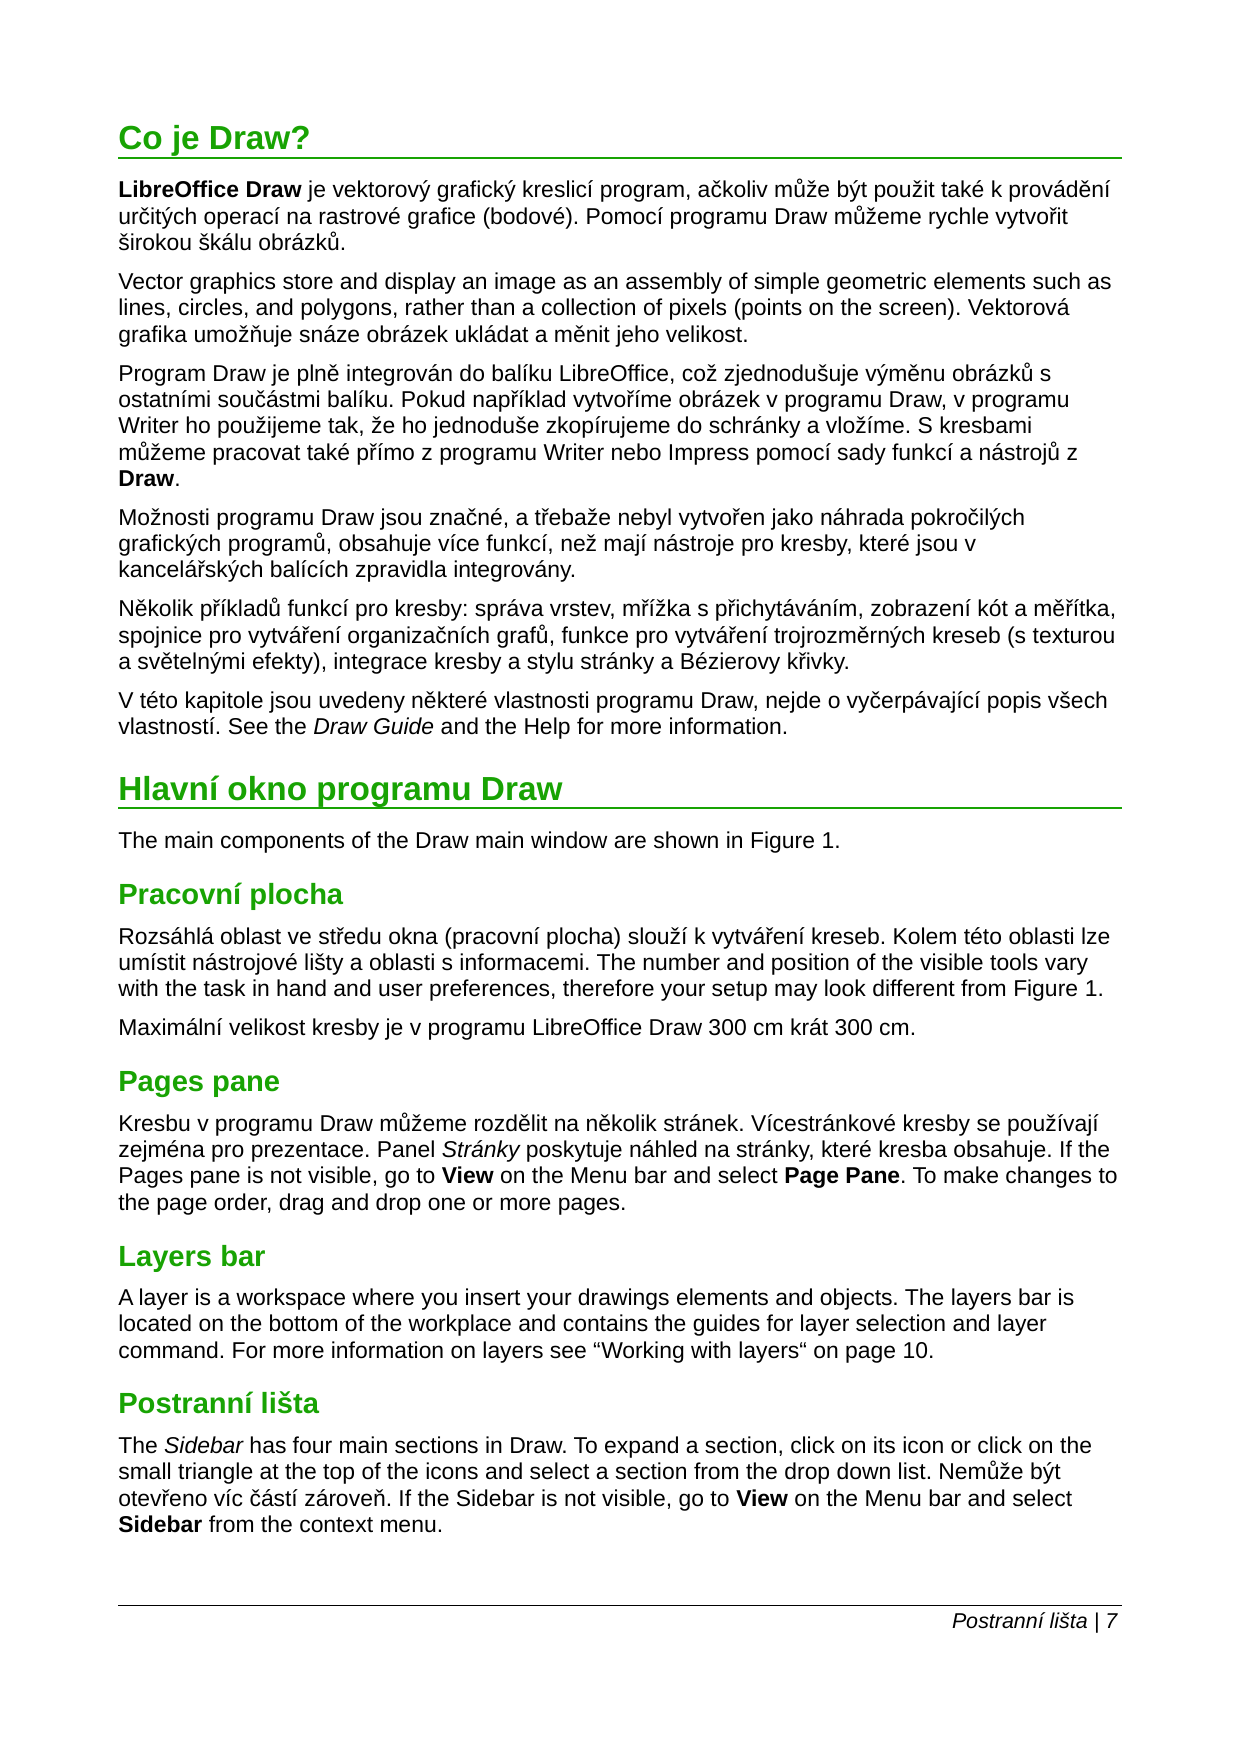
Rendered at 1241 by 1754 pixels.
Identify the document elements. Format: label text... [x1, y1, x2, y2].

text Několik příkladů funkcí pro kresby: správa vrstev, mřížka s přichytáváním, zobrazení kót a měřítka, spojnice pro vytváření organizačních grafů, funkce pro vytváření trojrozměrných kreseb (s texturou a světelnými efekty), integrace kresby a stylu stránky a Bézierovy křivky. [118, 595, 1122, 674]
subtitle Pages pane [118, 1064, 1122, 1098]
text Vector graphics store and display an image as an assembly of simple geometric elements such as lines, circles, and polygons, rather than a collection of pixels (points on the screen). Vektorová grafika umožňuje snáze obrázek ukládat a měnit jeho velikost. [118, 268, 1122, 347]
text A layer is a workspace where you insert your drawings elements and objects. The layers bar is located on the bottom of the workplace and contains the guides for layer selection and layer command. For more information on layers see “Working with layers“ on page 9. [118, 1284, 1122, 1363]
subtitle Hlavní okno programu Draw [118, 769, 1122, 807]
text V této kapitole jsou uvedeny některé vlastnosti programu Draw, nejde o vyčerpávající popis všech vlastností. See the Draw Guide and the Help for more information. [118, 687, 1122, 739]
text Program Draw je plně integrován do balíku LibreOffice, což zjednodušuje výměnu obrázků s ostatními součástmi balíku. Pokud například vytvoříme obrázek v programu Draw, v programu Writer ho použijeme tak, že ho jednoduše zkopírujeme do schránky a vložíme. S kresbami můžeme pracovat také přímo z programu Writer nebo Impress pomocí sady funkcí a nástrojů z Draw. [118, 359, 1122, 491]
subtitle Pracovní plocha [118, 877, 1122, 911]
text The Sidebar has four main sections in Draw. To expand a section, click on its icon or click on the small triangle at the top of the icons and select a section from the drop down list. Nemůže být otevřeno víc částí zároveň. If the Sidebar is not visible, go to View on the Menu bar and select Sidebar from the context menu. [118, 1432, 1122, 1537]
text The main components of the Draw main window are shown in Figure 1. [118, 827, 1122, 854]
text Možnosti programu Draw jsou značné, a třebaže nebyl vytvořen jako náhrada pokročilých grafických programů, obsahuje více funkcí, než mají nástroje pro kresby, které jsou v kancelářských balících zpravidla integrovány. [118, 504, 1122, 583]
text Rozsáhlá oblast ve středu okna (pracovní plocha) slouží k vytváření kreseb. Kolem této oblasti lze umístit nástrojové lišty a oblasti s informacemi. The number and position of the visible tools vary with the task in hand and user preferences, therefore your setup may look different from Figure 1. [118, 923, 1122, 1002]
subtitle Layers bar [118, 1238, 1122, 1272]
subtitle Postranní lišta [118, 1387, 1122, 1420]
text Kresbu v programu Draw můžeme rozdělit na několik stránek. Vícestránkové kresby se používají zejména pro prezentace. Panel Stránky poskytuje náhled na stránky, které kresba obsahuje. If the Pages pane is not visible, go to View on the Menu bar and select Page Pane. To make changes to the page order, drag and drop one or more pages. [118, 1109, 1122, 1215]
text LibreOffice Draw je vektorový grafický kreslicí program, ačkoliv může být použit také k provádění určitých operací na rastrové grafice (bodové). Pomocí programu Draw můžeme rychle vytvořit širokou škálu obrázků. [118, 176, 1122, 255]
text Maximální velikost kresby je v programu LibreOffice Draw 300 cm krát 300 cm. [118, 1014, 1122, 1041]
subtitle Co je Draw? [118, 118, 1122, 157]
